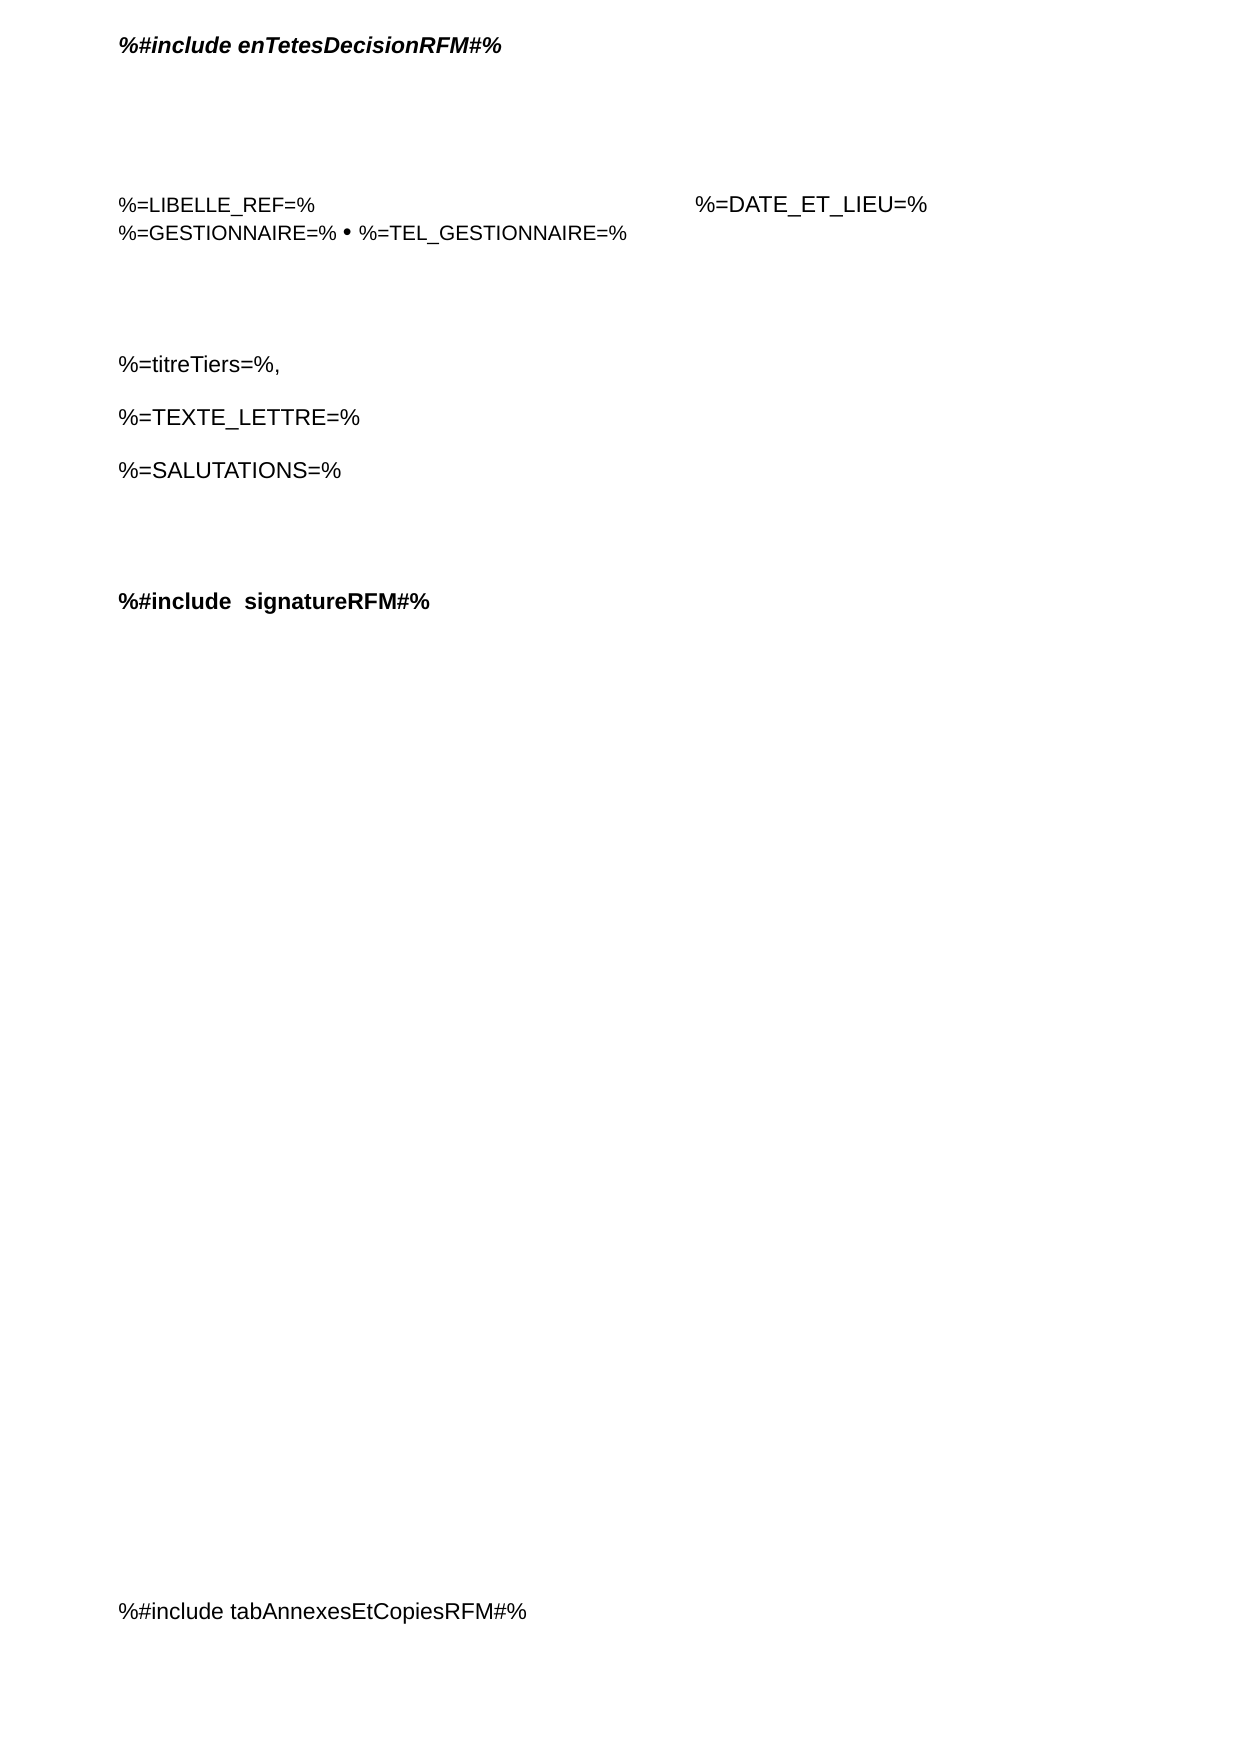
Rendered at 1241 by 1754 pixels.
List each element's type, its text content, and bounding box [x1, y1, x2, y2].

text %=SALUTATIONS=% [118, 457, 1152, 483]
text %#include enTetesDecisionRFM#% [118, 32, 1152, 59]
text %=TEXTE_LETTRE=% [118, 404, 1152, 430]
text %=GESTIONNAIRE=% • %=TEL_GESTIONNAIRE=% [118, 217, 1152, 246]
text %=titreTiers=%, [118, 351, 1152, 377]
text %#include signatureRFM#% [118, 588, 1152, 615]
text %=LIBELLE_REF=% %=DATE_ET_LIEU=% [118, 191, 1152, 217]
